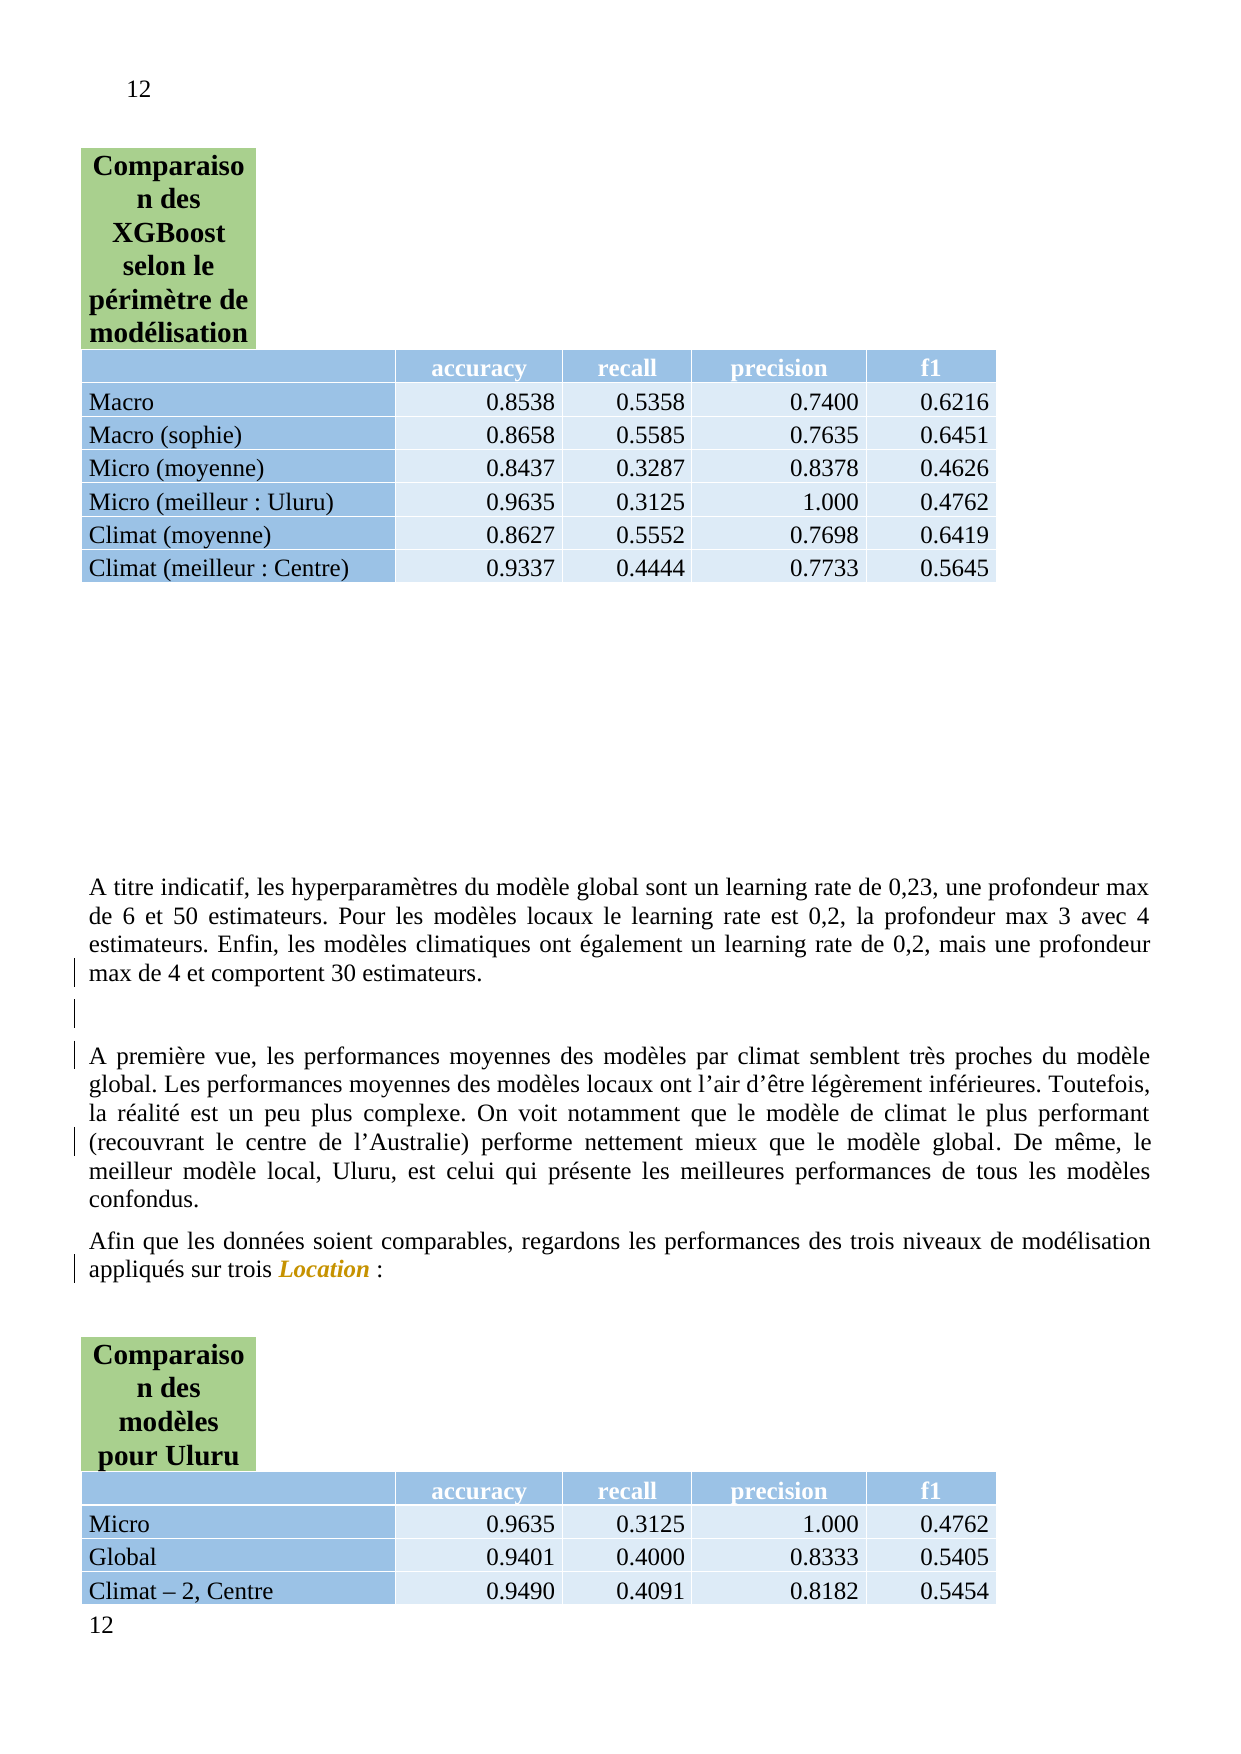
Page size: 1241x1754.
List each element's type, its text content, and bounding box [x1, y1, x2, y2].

table_cell 0.8658 [396, 417, 562, 449]
table_cell 0.4444 [563, 550, 691, 582]
table_cell Climat (moyenne) [82, 517, 395, 549]
table_cell Micro (moyenne) [82, 450, 395, 482]
table_cell 0.6419 [867, 517, 996, 549]
table_cell 0.9635 [396, 483, 562, 516]
table_header Comparaison des XGBoost selon le périmètre de modélisation [81, 148, 256, 349]
table_cell Global [82, 1539, 395, 1571]
table_cell 0.9490 [396, 1572, 562, 1604]
table_cell 0.4091 [563, 1572, 691, 1604]
text A titre indicatif, les hyperparamètres du modèle global sont un learning rate de 0,23, une profondeur max de 6 et 50 estimateurs. Pour les modèles locaux le learning rate est 0,2, la profondeur max 3 avec 4 estimateurs. Enfin, les modèles climatiques ont également un learning rate de 0,2, mais une profondeur max de 4 et comportent 30 estimateurs. [89, 872, 1152, 987]
table_cell 0.5552 [563, 517, 691, 549]
table_cell precision [692, 1472, 866, 1504]
table_cell Macro [82, 383, 395, 416]
table_cell 0.6451 [867, 417, 996, 449]
table_cell 0.8538 [396, 383, 562, 416]
table_cell recall [563, 350, 691, 382]
table_cell [82, 1472, 395, 1504]
table_header Comparaison des modèles pour Uluru [81, 1337, 256, 1471]
table_cell 0.4762 [867, 1506, 996, 1538]
table_cell 0.8333 [692, 1539, 866, 1571]
table_cell Macro (sophie) [82, 417, 395, 449]
table_cell 0.7733 [692, 550, 866, 582]
table_cell 0.8182 [692, 1572, 866, 1604]
table_cell f1 [867, 1472, 996, 1504]
table_cell 0.3287 [563, 450, 691, 482]
table_cell Micro [82, 1506, 395, 1538]
table_cell 0.9337 [396, 550, 562, 582]
table_cell 1.000 [692, 1506, 866, 1538]
table_cell recall [563, 1472, 691, 1504]
text A première vue, les performances moyennes des modèles par climat semblent très proches du modèle global. Les performances moyennes des modèles locaux ont l’air d’être légèrement inférieures. Toutefois, la réalité est un peu plus complexe. On voit notamment que le modèle de climat le plus performant (recouvrant le centre de l’Australie) performe nettement mieux que le modèle global. De même, le meilleur modèle local, Uluru, est celui qui présente les meilleures performances de tous les modèles confondus. [89, 999, 1152, 1213]
text Afin que les données soient comparables, regardons les performances des trois niveaux de modélisation appliqués sur trois Location : [89, 1226, 1152, 1283]
table_cell 0.8437 [396, 450, 562, 482]
table_cell 0.9635 [396, 1506, 562, 1538]
table_cell 0.4762 [867, 483, 996, 516]
table_cell Micro (meilleur : Uluru) [82, 483, 395, 516]
table_cell 1.000 [692, 483, 866, 516]
table_cell Climat (meilleur : Centre) [82, 550, 395, 582]
table_cell 0.6216 [867, 383, 996, 416]
table_cell Climat – 2, Centre [82, 1572, 395, 1604]
table_cell 0.8627 [396, 517, 562, 549]
table_cell 0.5358 [563, 383, 691, 416]
table_cell [82, 350, 395, 382]
table_cell 0.7400 [692, 383, 866, 416]
table_cell 0.7635 [692, 417, 866, 449]
table_cell 0.5585 [563, 417, 691, 449]
table_cell f1 [867, 350, 996, 382]
table_cell precision [692, 350, 866, 382]
table_cell 0.4000 [563, 1539, 691, 1571]
table_cell accuracy [396, 1472, 562, 1504]
table_cell 0.5645 [867, 550, 996, 582]
table_cell 0.9401 [396, 1539, 562, 1571]
table_cell accuracy [396, 350, 562, 382]
table_cell 0.3125 [563, 483, 691, 516]
table_cell 0.5405 [867, 1539, 996, 1571]
table_cell 0.3125 [563, 1506, 691, 1538]
table_cell 0.7698 [692, 517, 866, 549]
table_cell 0.8378 [692, 450, 866, 482]
table_cell 0.4626 [867, 450, 996, 482]
table_cell 0.5454 [867, 1572, 996, 1604]
